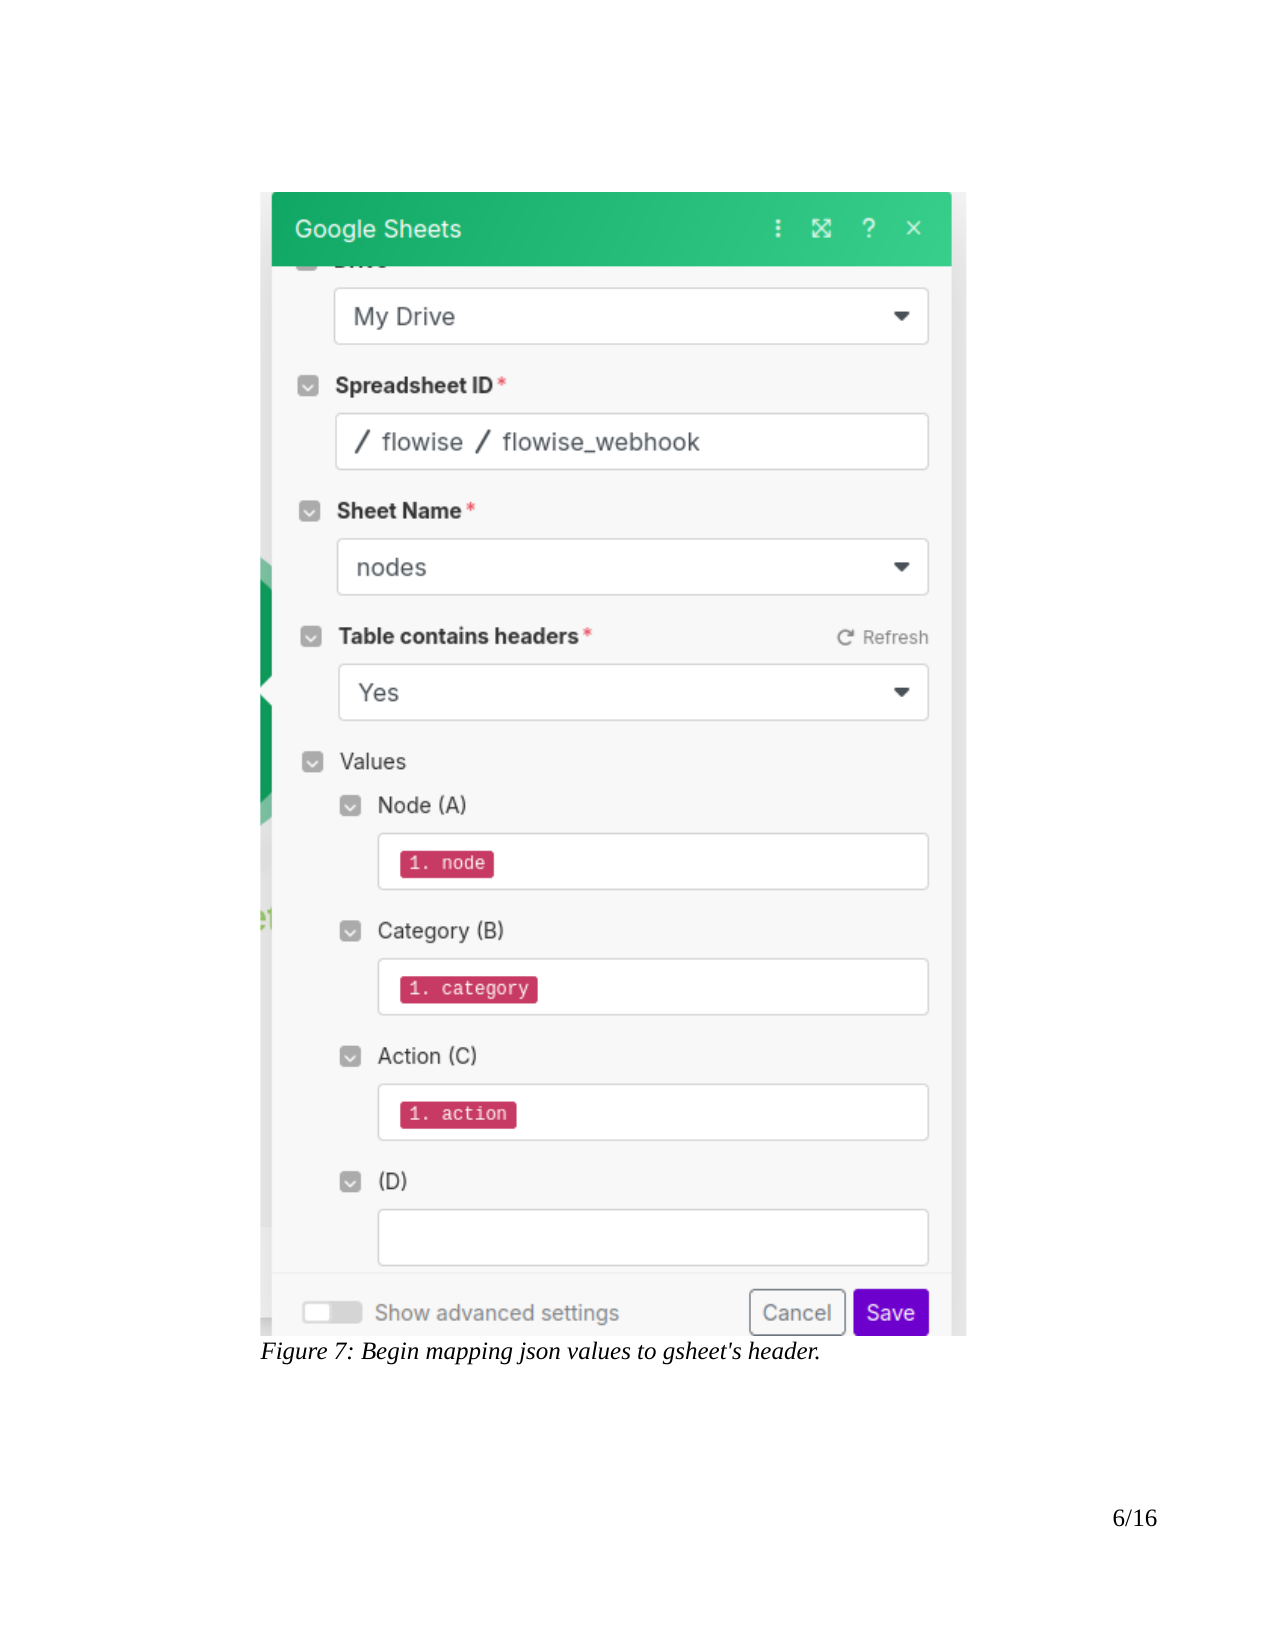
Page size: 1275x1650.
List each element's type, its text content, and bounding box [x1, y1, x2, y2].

picture [260, 192, 967, 1336]
text Figure 7: Begin mapping json values to gsheet's header. [260, 1336, 967, 1365]
